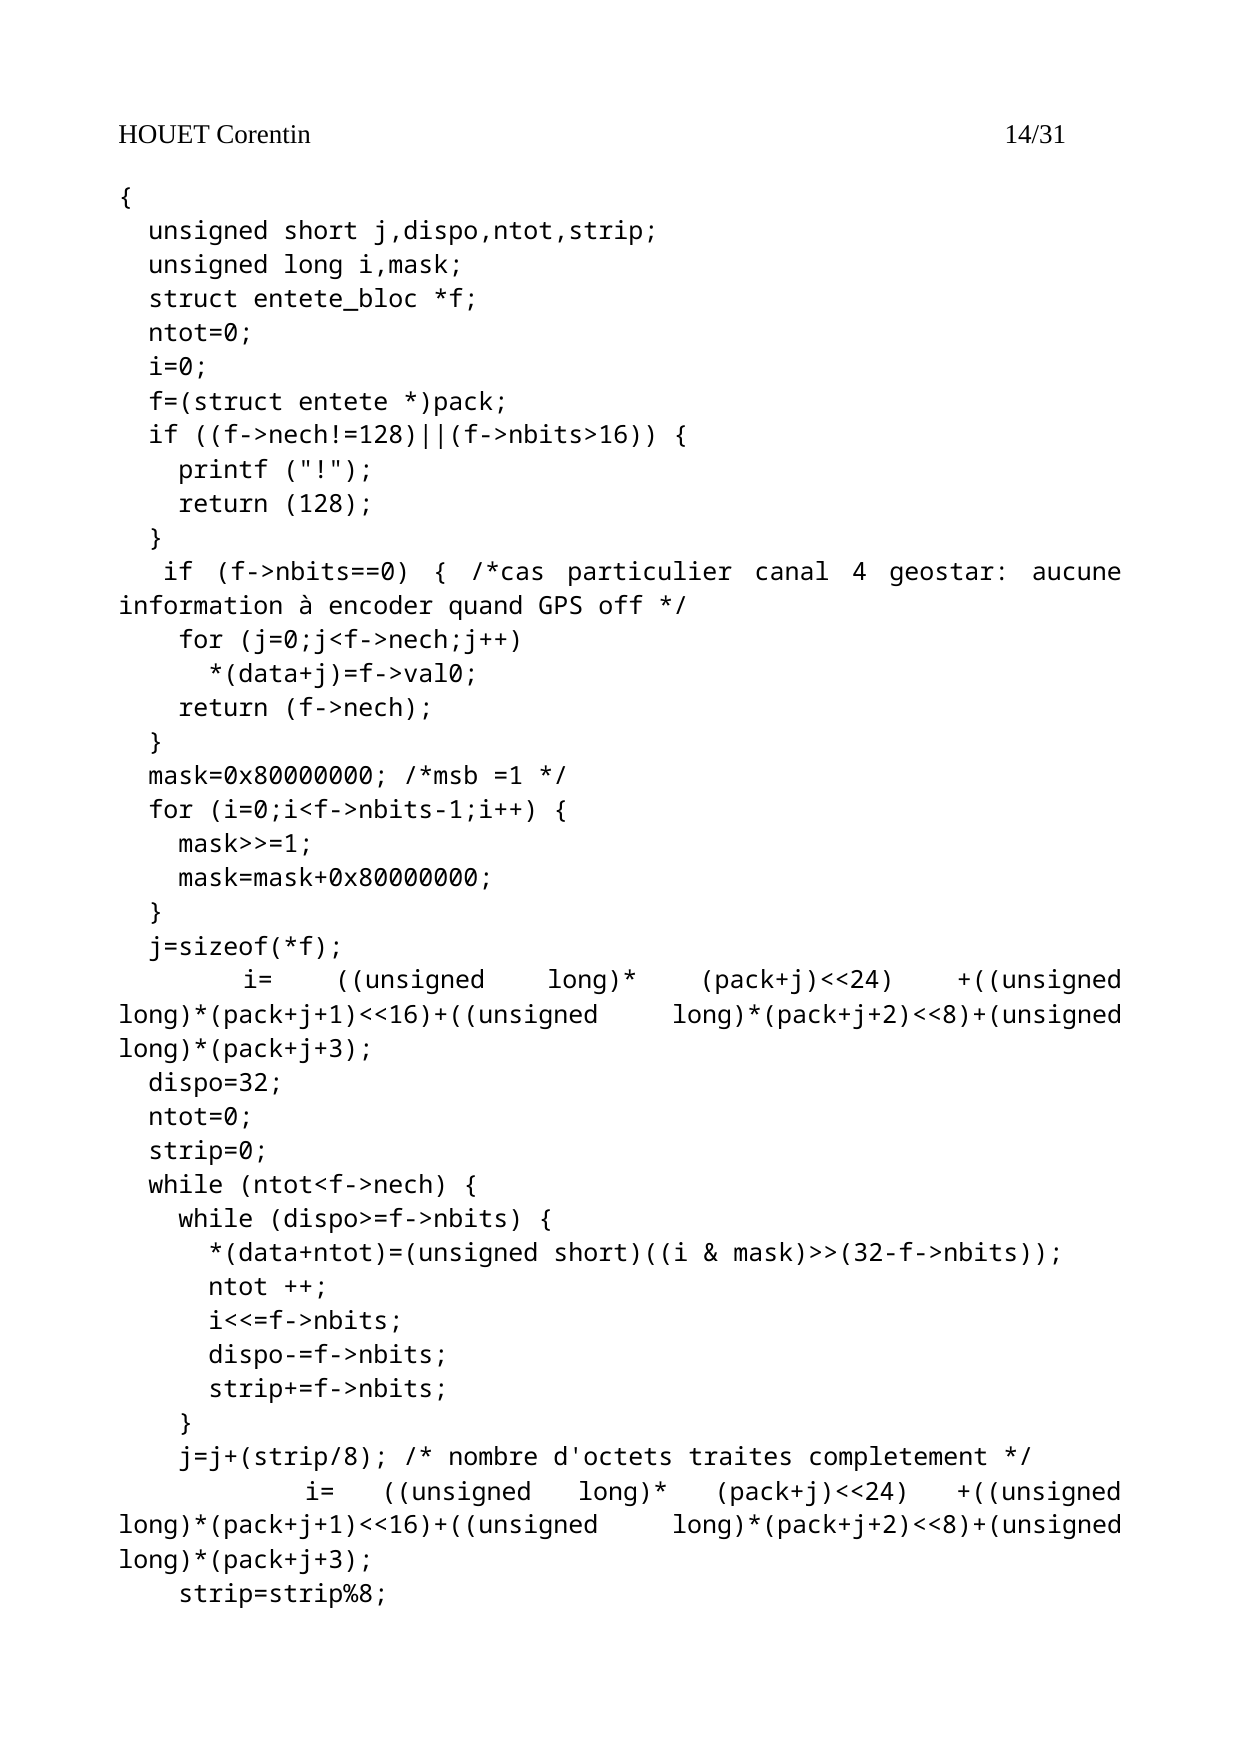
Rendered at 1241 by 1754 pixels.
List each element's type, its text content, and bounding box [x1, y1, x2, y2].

text ntot=0; [118, 315, 1122, 349]
text i=0; [118, 349, 1122, 383]
text return (128); [118, 485, 1122, 519]
text f=(struct entete *)pack; [118, 383, 1122, 417]
text j=j+(strip/8); /* nombre d'octets traites completement */ [118, 1439, 1122, 1473]
text dispo-=f->nbits; [118, 1337, 1122, 1371]
text i= ((unsigned long)* (pack+j)<<24) +((unsigned long)*(pack+j+1)<<16)+((unsigned long)*(pack+j+2)<<8)+(unsigned long)*(pack+j+3); [118, 1473, 1122, 1575]
text struct entete_bloc *f; [118, 281, 1122, 315]
text mask=0x80000000; /*msb =1 */ [118, 758, 1122, 792]
text dispo=32; [118, 1064, 1122, 1098]
text } [118, 894, 1122, 928]
text return (f->nech); [118, 690, 1122, 724]
text if ((f->nech!=128)||(f->nbits>16)) { [118, 417, 1122, 451]
text i= ((unsigned long)* (pack+j)<<24) +((unsigned long)*(pack+j+1)<<16)+((unsigned long)*(pack+j+2)<<8)+(unsigned long)*(pack+j+3); [118, 962, 1122, 1064]
text printf ("!"); [118, 451, 1122, 485]
text } [118, 519, 1122, 553]
text unsigned long i,mask; [118, 247, 1122, 281]
text mask>>=1; [118, 826, 1122, 860]
text } [118, 724, 1122, 758]
text strip+=f->nbits; [118, 1371, 1122, 1405]
text j=sizeof(*f); [118, 928, 1122, 962]
text *(data+j)=f->val0; [118, 656, 1122, 690]
text ntot ++; [118, 1269, 1122, 1303]
text strip=0; [118, 1132, 1122, 1167]
text strip=strip%8; [118, 1575, 1122, 1609]
text for (i=0;i<f->nbits-1;i++) { [118, 792, 1122, 826]
text i<<=f->nbits; [118, 1303, 1122, 1337]
text for (j=0;j<f->nech;j++) [118, 622, 1122, 656]
text while (dispo>=f->nbits) { [118, 1201, 1122, 1235]
text { [118, 179, 1122, 213]
text unsigned short j,dispo,ntot,strip; [118, 213, 1122, 247]
text *(data+ntot)=(unsigned short)((i & mask)>>(32-f->nbits)); [118, 1235, 1122, 1269]
text mask=mask+0x80000000; [118, 860, 1122, 894]
text } [118, 1405, 1122, 1439]
text while (ntot<f->nech) { [118, 1167, 1122, 1201]
text if (f->nbits==0) { /*cas particulier canal 4 geostar: aucune information à encoder quand GPS off */ [118, 553, 1122, 622]
text ntot=0; [118, 1098, 1122, 1132]
